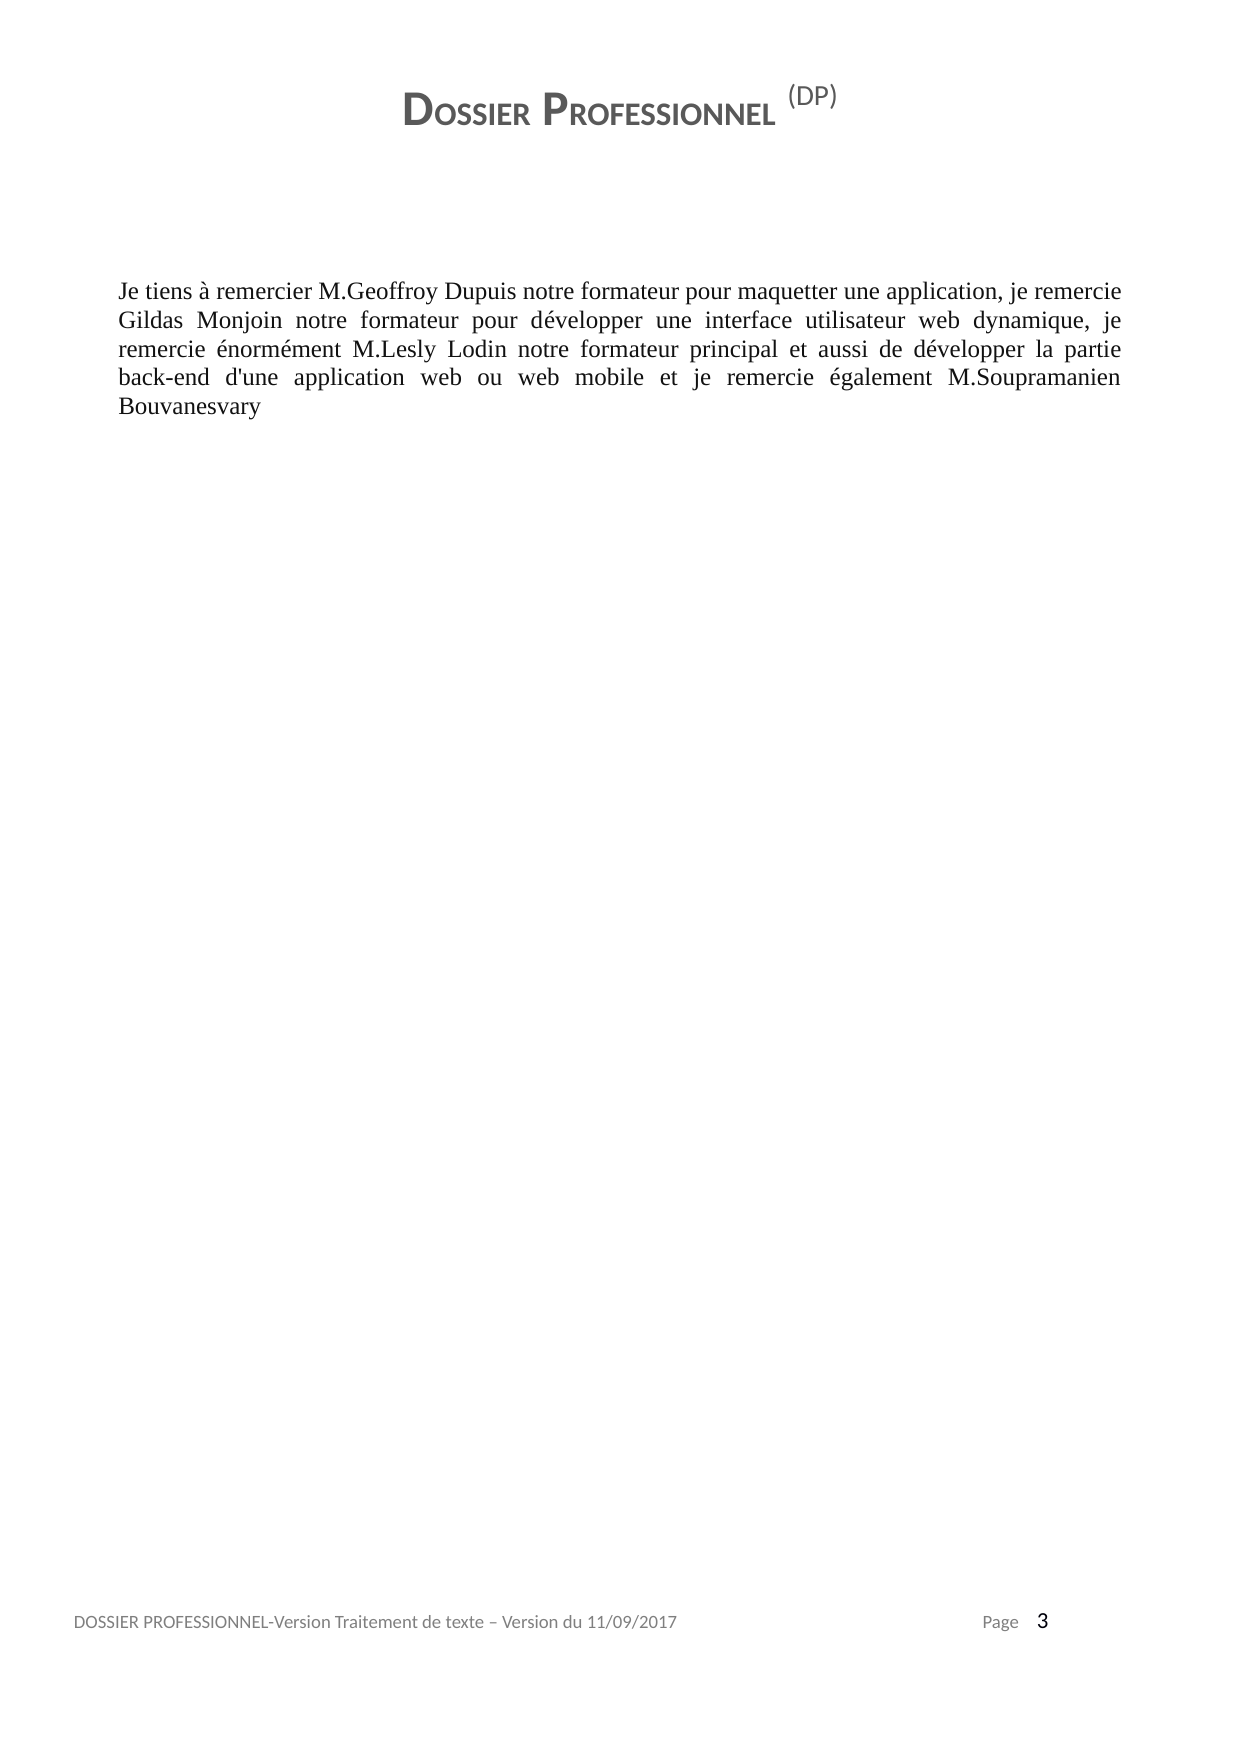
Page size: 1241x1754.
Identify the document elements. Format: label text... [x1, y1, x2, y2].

text Je tiens à remercier M.Geoffroy Dupuis notre formateur pour maquetter une application, je remercie Gildas Monjoin notre formateur pour développer une interface utilisateur web dynamique, je remercie énormément M.Lesly Lodin notre formateur principal et aussi de développer la partie back-end d'une application web ou web mobile et je remercie également M.Soupramanien Bouvanesvary [118, 276, 1122, 420]
